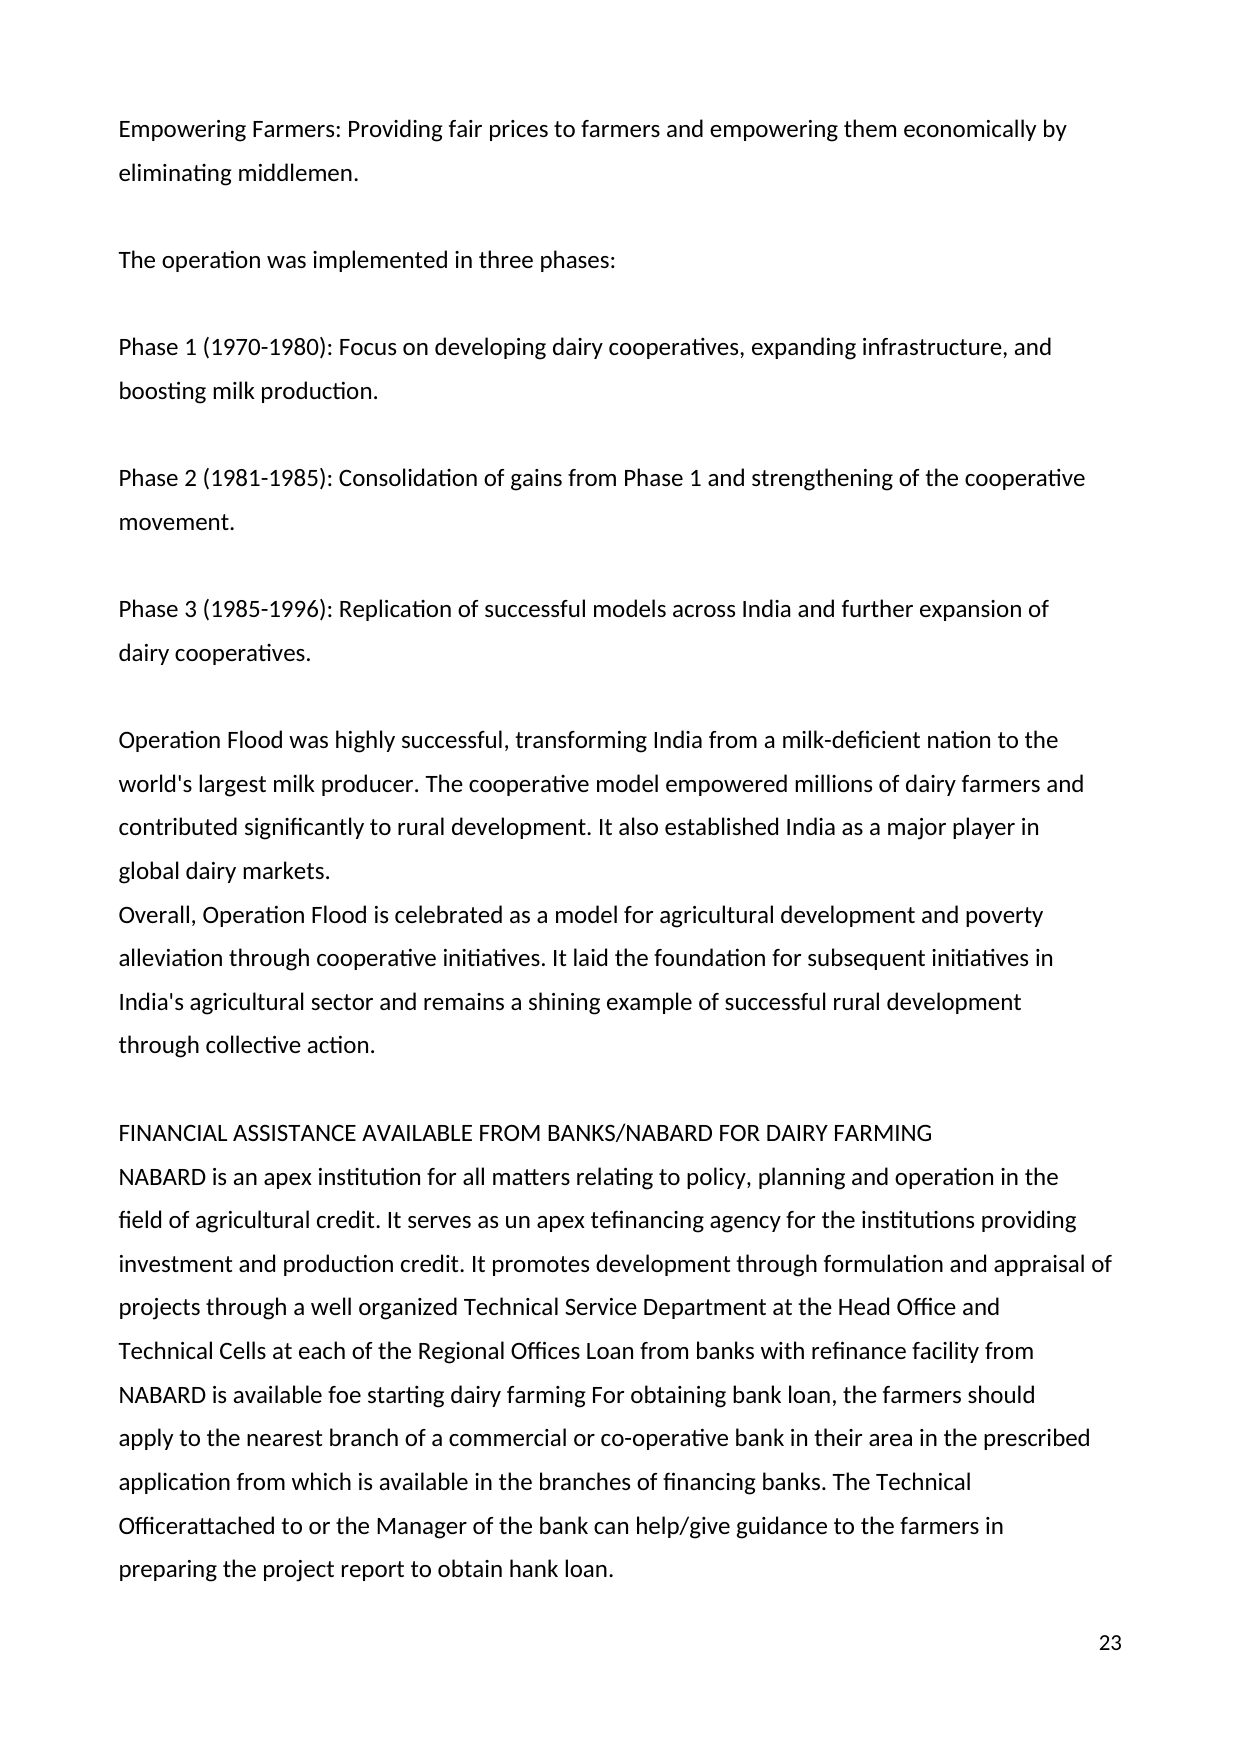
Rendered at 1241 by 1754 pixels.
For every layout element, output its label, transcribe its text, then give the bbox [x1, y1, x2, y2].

text alleviation through cooperative initiatives. It laid the foundation for subsequent initiatives in [118, 948, 1122, 973]
text investment and production credit. It promotes development through formulation and appraisal of [118, 1253, 1122, 1278]
text global dairy markets. [118, 861, 1122, 886]
text apply to the nearest branch of a commercial or co-operative bank in their area in the prescribed [118, 1428, 1122, 1453]
text boosting milk production. [118, 381, 1122, 406]
text India's agricultural sector and remains a shining example of successful rural development [118, 992, 1122, 1017]
text eliminating middlemen. [118, 162, 1122, 187]
text preparing the project report to obtain hank loan. [118, 1559, 1122, 1584]
text Operation Flood was highly successful, transforming India from a milk-deficient nation to the [118, 730, 1122, 755]
text world's largest milk producer. The cooperative model empowered millions of dairy farmers and [118, 773, 1122, 798]
text Phase 2 (1981-1985): Consolidation of gains from Phase 1 and strengthening of the cooperative [118, 468, 1122, 493]
text field of agricultural credit. It serves as un apex tefinancing agency for the institutions providing [118, 1210, 1122, 1235]
text NABARD is available foe starting dairy farming For obtaining bank loan, the farmers should [118, 1384, 1122, 1409]
text contributed significantly to rural development. It also established India as a major player in [118, 817, 1122, 842]
text Empowering Farmers: Providing fair prices to farmers and empowering them economically by [118, 119, 1122, 144]
text through collective action. [118, 1035, 1122, 1060]
text Technical Cells at each of the Regional Offices Loan from banks with refinance facility from [118, 1341, 1122, 1366]
text dairy cooperatives. [118, 642, 1122, 667]
text projects through a well organized Technical Service Department at the Head Office and [118, 1297, 1122, 1322]
text NABARD is an apex institution for all matters relating to policy, planning and operation in the [118, 1166, 1122, 1191]
text application from which is available in the branches of financing banks. The Technical [118, 1472, 1122, 1497]
text The operation was implemented in three phases: [118, 249, 1122, 274]
text Overall, Operation Flood is celebrated as a model for agricultural development and poverty [118, 904, 1122, 929]
text Phase 3 (1985-1996): Replication of successful models across India and further expansion of [118, 599, 1122, 624]
text movement. [118, 511, 1122, 536]
text Phase 1 (1970-1980): Focus on developing dairy cooperatives, expanding infrastructure, and [118, 337, 1122, 362]
text Officerattached to or the Manager of the bank can help/give guidance to the farmers in [118, 1515, 1122, 1540]
text FINANCIAL ASSISTANCE AVAILABLE FROM BANKS/NABARD FOR DAIRY FARMING [118, 1122, 1122, 1147]
